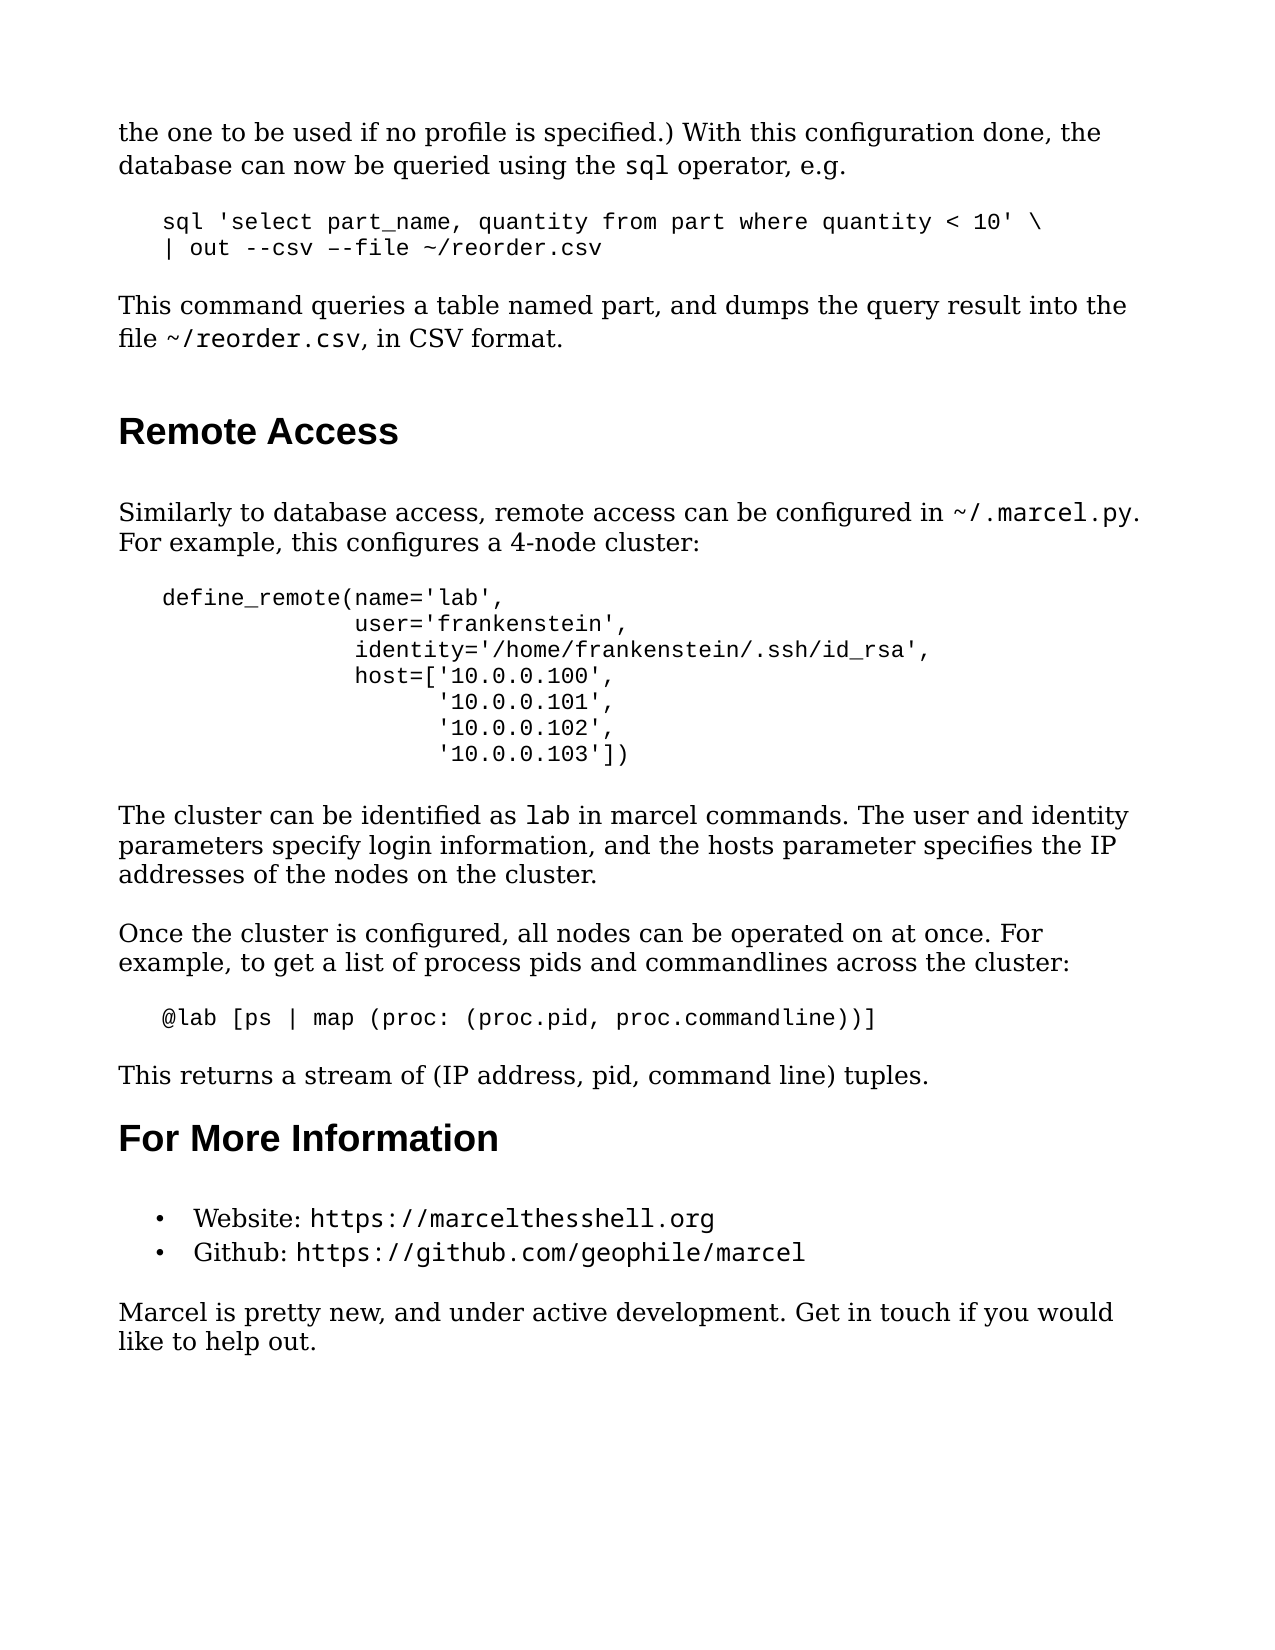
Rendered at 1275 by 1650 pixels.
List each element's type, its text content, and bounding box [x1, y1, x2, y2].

text host=['10.0.0.100', [162, 664, 1157, 690]
text This command queries a table named part, and dumps the query result into the file ~/reorder.csv, in CSV format. [118, 292, 1157, 355]
text the one to be used if no profile is specified.) With this configuration done, the database can now be queried using the sql operator, e.g. [118, 118, 1157, 181]
text This returns a stream of (IP address, pid, command line) tuples. [118, 1062, 1157, 1091]
subtitle For More Information [118, 1116, 1157, 1159]
text Similarly to database access, remote access can be configured in ~/.marcel.py. For example, this configures a 4-node cluster: [118, 494, 1157, 557]
text '10.0.0.103']) [162, 742, 1157, 768]
text identity='/home/frankenstein/.ssh/id_rsa', [162, 638, 1157, 664]
text define_remote(name='lab', [162, 587, 1157, 613]
text Marcel is pretty new, and under active development. Get in touch if you would like to help out. [118, 1298, 1157, 1357]
text @lab [ps | map (proc: (proc.pid, proc.commandline))] [162, 1006, 1157, 1032]
subtitle Remote Access [118, 409, 1157, 453]
text user='frankenstein', [162, 613, 1157, 638]
text Once the cluster is configured, all nodes can be operated on at once. For example, to get a list of process pids and commandlines across the cluster: [118, 919, 1157, 977]
text sql 'select part_name, quantity from part where quantity < 10' \ | out --csv –-file ~/reorder.csv [162, 211, 1157, 262]
text '10.0.0.101', [162, 690, 1157, 716]
list Github: https://github.com/geophile/marcel [156, 1235, 1157, 1269]
text The cluster can be identified as lab in marcel commands. The user and identity parameters specify login information, and the hosts parameter specifies the IP addresses of the nodes on the cluster. [118, 797, 1157, 890]
list Website: https://marcelthesshell.org [156, 1201, 1157, 1235]
text '10.0.0.102', [162, 716, 1157, 742]
